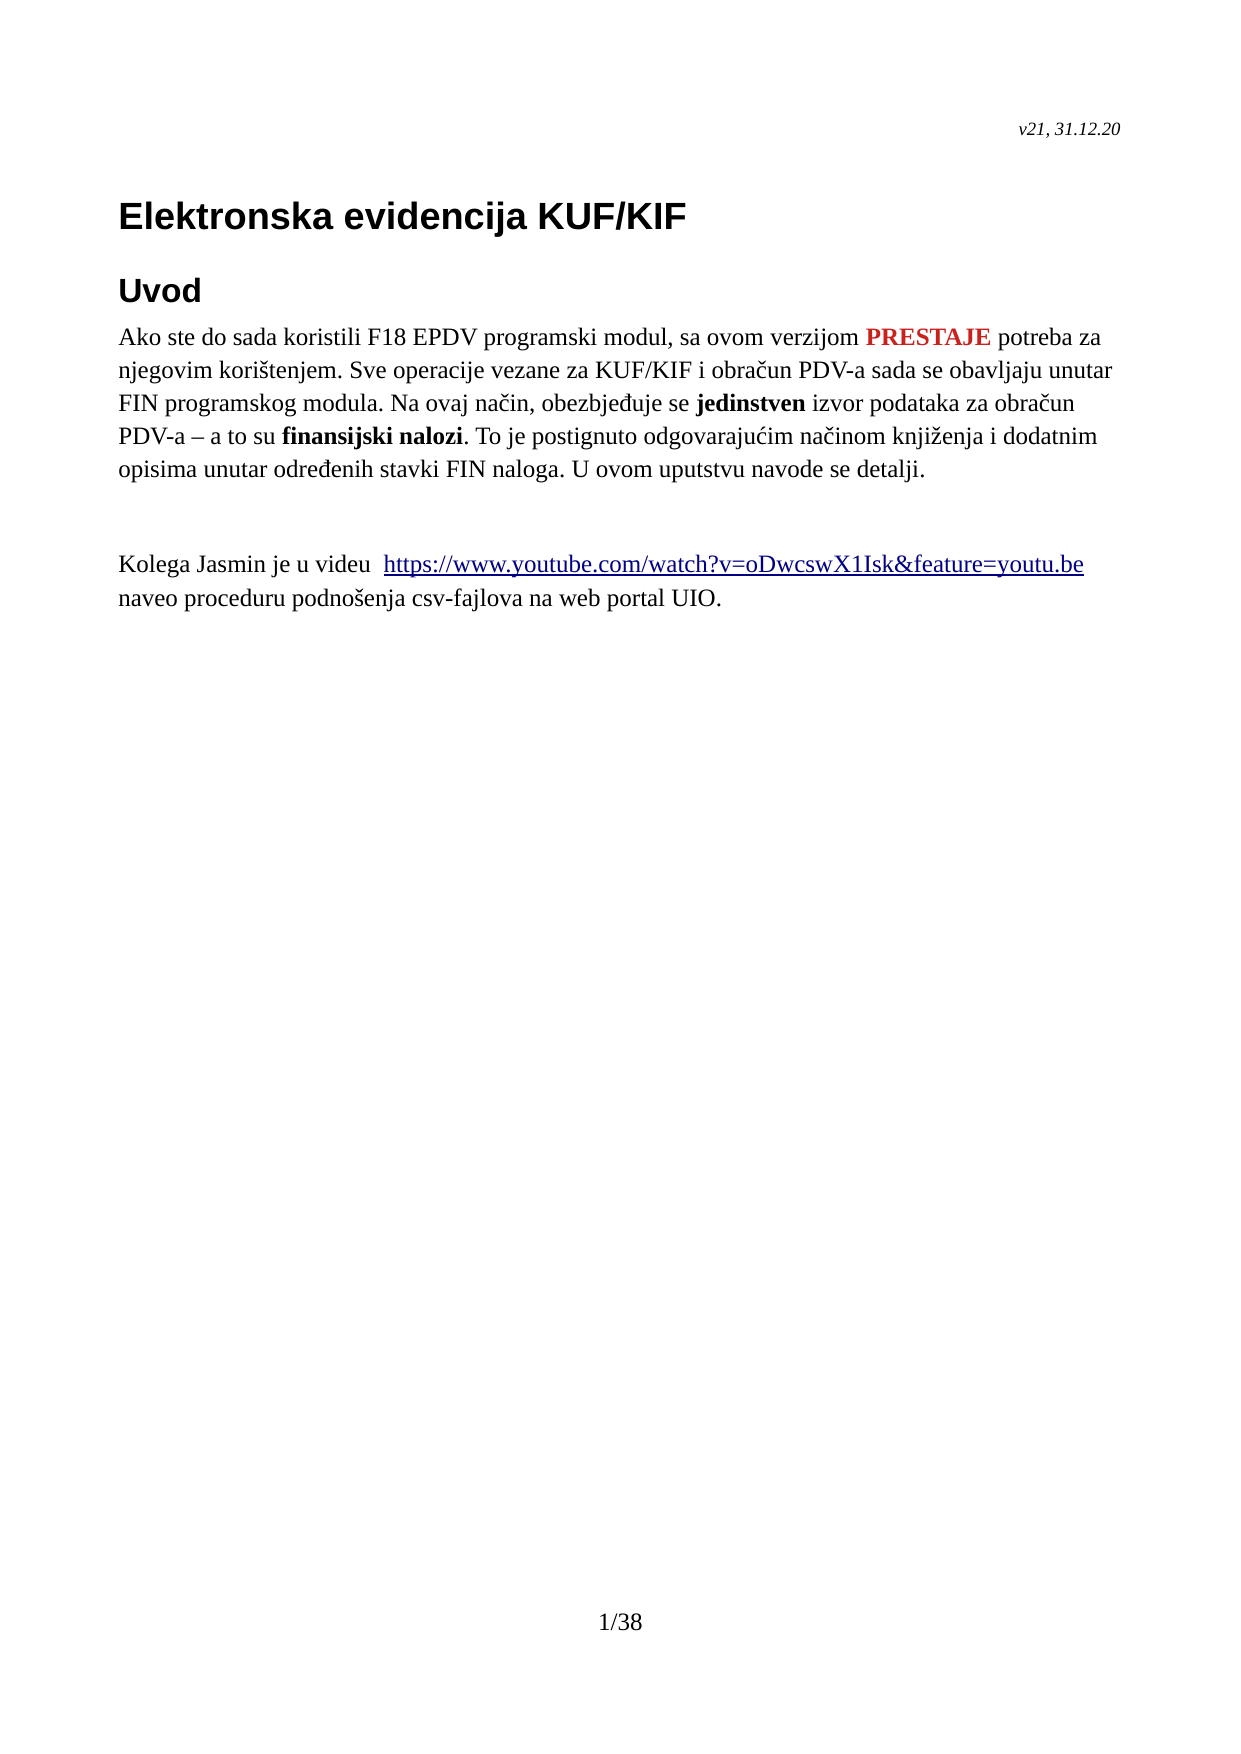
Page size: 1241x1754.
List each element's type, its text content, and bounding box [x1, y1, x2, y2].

subtitle Elektronska evidencija KUF/KIF [118, 194, 1122, 238]
subtitle Ako ste do sada koristili F18 EPDV programski modul, sa ovom verzijom PRESTAJE potreba za njegovim korištenjem. Sve operacije vezane za KUF/KIF i obračun PDV-a sada se obavljaju unutar FIN programskog modula. Na ovaj način, obezbjeđuje se jedinstven izvor podataka za obračun PDV-a – a to su finansijski nalozi. To je postignuto odgovarajućim načinom knjiženja i dodatnim opisima unutar određenih stavki FIN naloga. U ovom uputstvu navode se detalji. [118, 322, 1122, 483]
subtitle Kolega Jasmin je u videu https://www.youtube.com/watch?v=oDwcswX1Isk&feature=youtu.be naveo proceduru podnošenja csv-fajlova na web portal UIO. [118, 549, 1122, 611]
subtitle Uvod [118, 271, 1122, 310]
